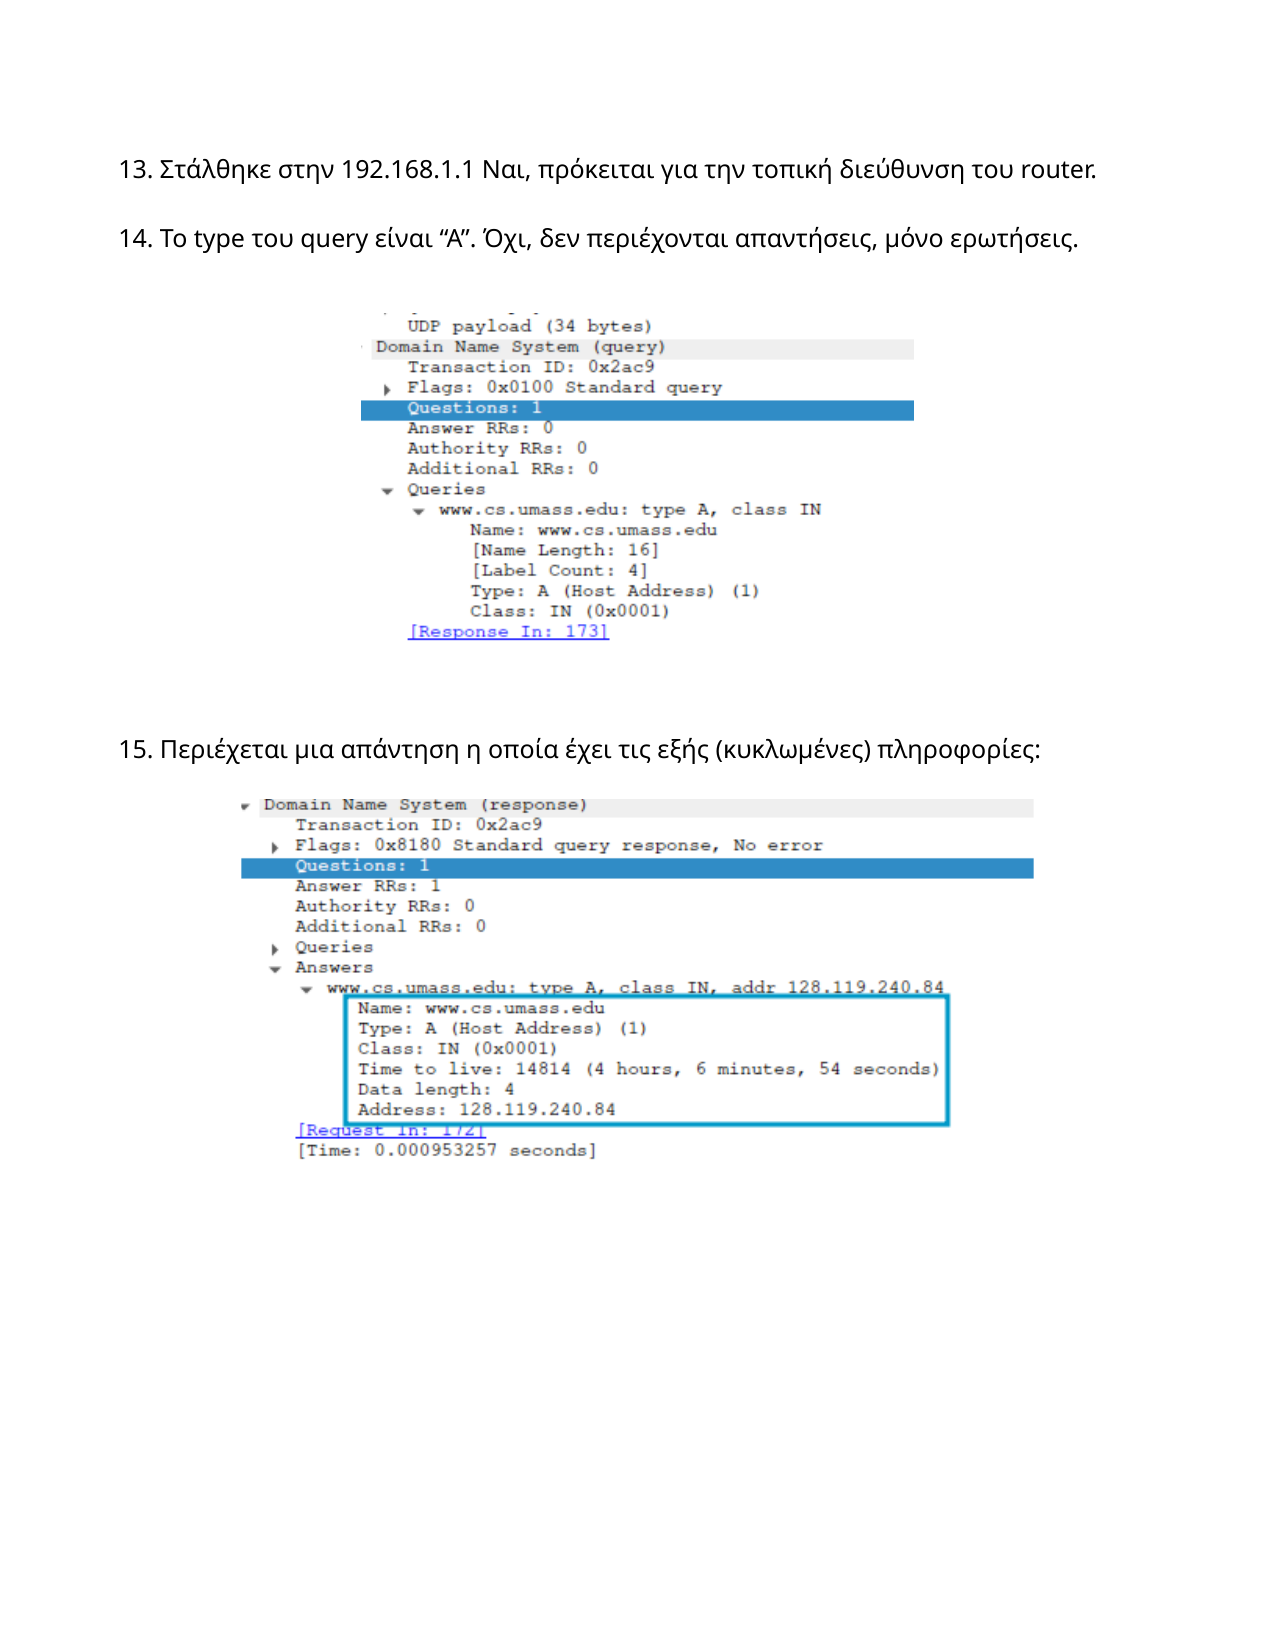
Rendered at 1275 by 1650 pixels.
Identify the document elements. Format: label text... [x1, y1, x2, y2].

text 15. Περιέχεται μια απάντηση η οποία έχει τις εξής (κυκλωμένες) πληροφορίες: [118, 731, 1157, 765]
text 14. Το type του query είναι “Α”. Όχι, δεν περιέχονται απαντήσεις, μόνο ερωτήσεις. [118, 220, 1157, 254]
text 13. Στάλθηκε στην 192.168.1.1 Ναι, πρόκειται για την τοπική διεύθυνση του router. [118, 152, 1157, 186]
picture [361, 313, 914, 670]
picture [241, 799, 1034, 1250]
